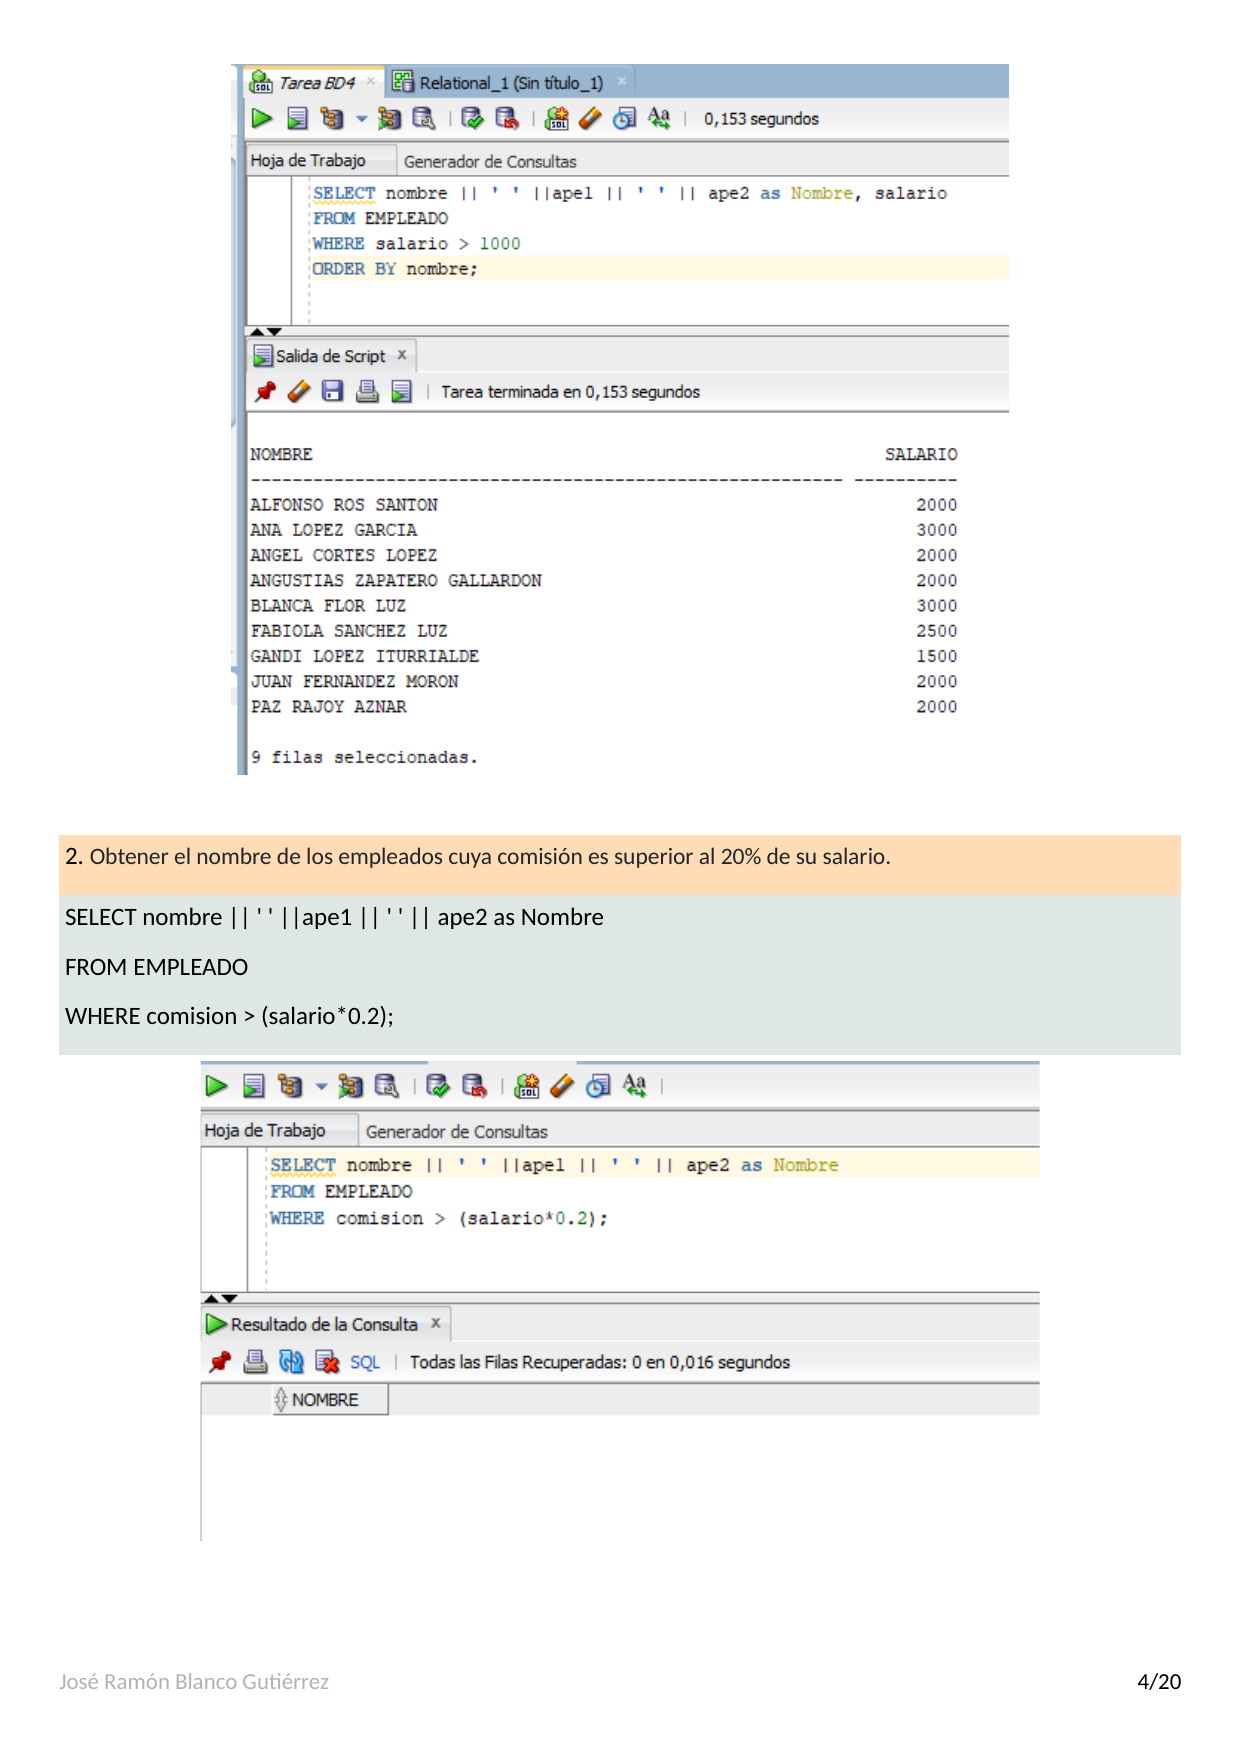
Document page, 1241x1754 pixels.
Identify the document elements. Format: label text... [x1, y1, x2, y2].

table_cell SELECT nombre || ' ' ||ape1 || ' ' || ape2 as Nombre FROM EMPLEADO WHERE comision > (salario*0.2); [59, 895, 1181, 1055]
table_cell [59, 1055, 1181, 1600]
table_cell [59, 59, 1181, 834]
table_cell 2. Obtener el nombre de los empleados cuya comisión es superior al 20% de su salario. [59, 835, 1181, 895]
picture [200, 1061, 1040, 1541]
picture [231, 64, 1010, 775]
